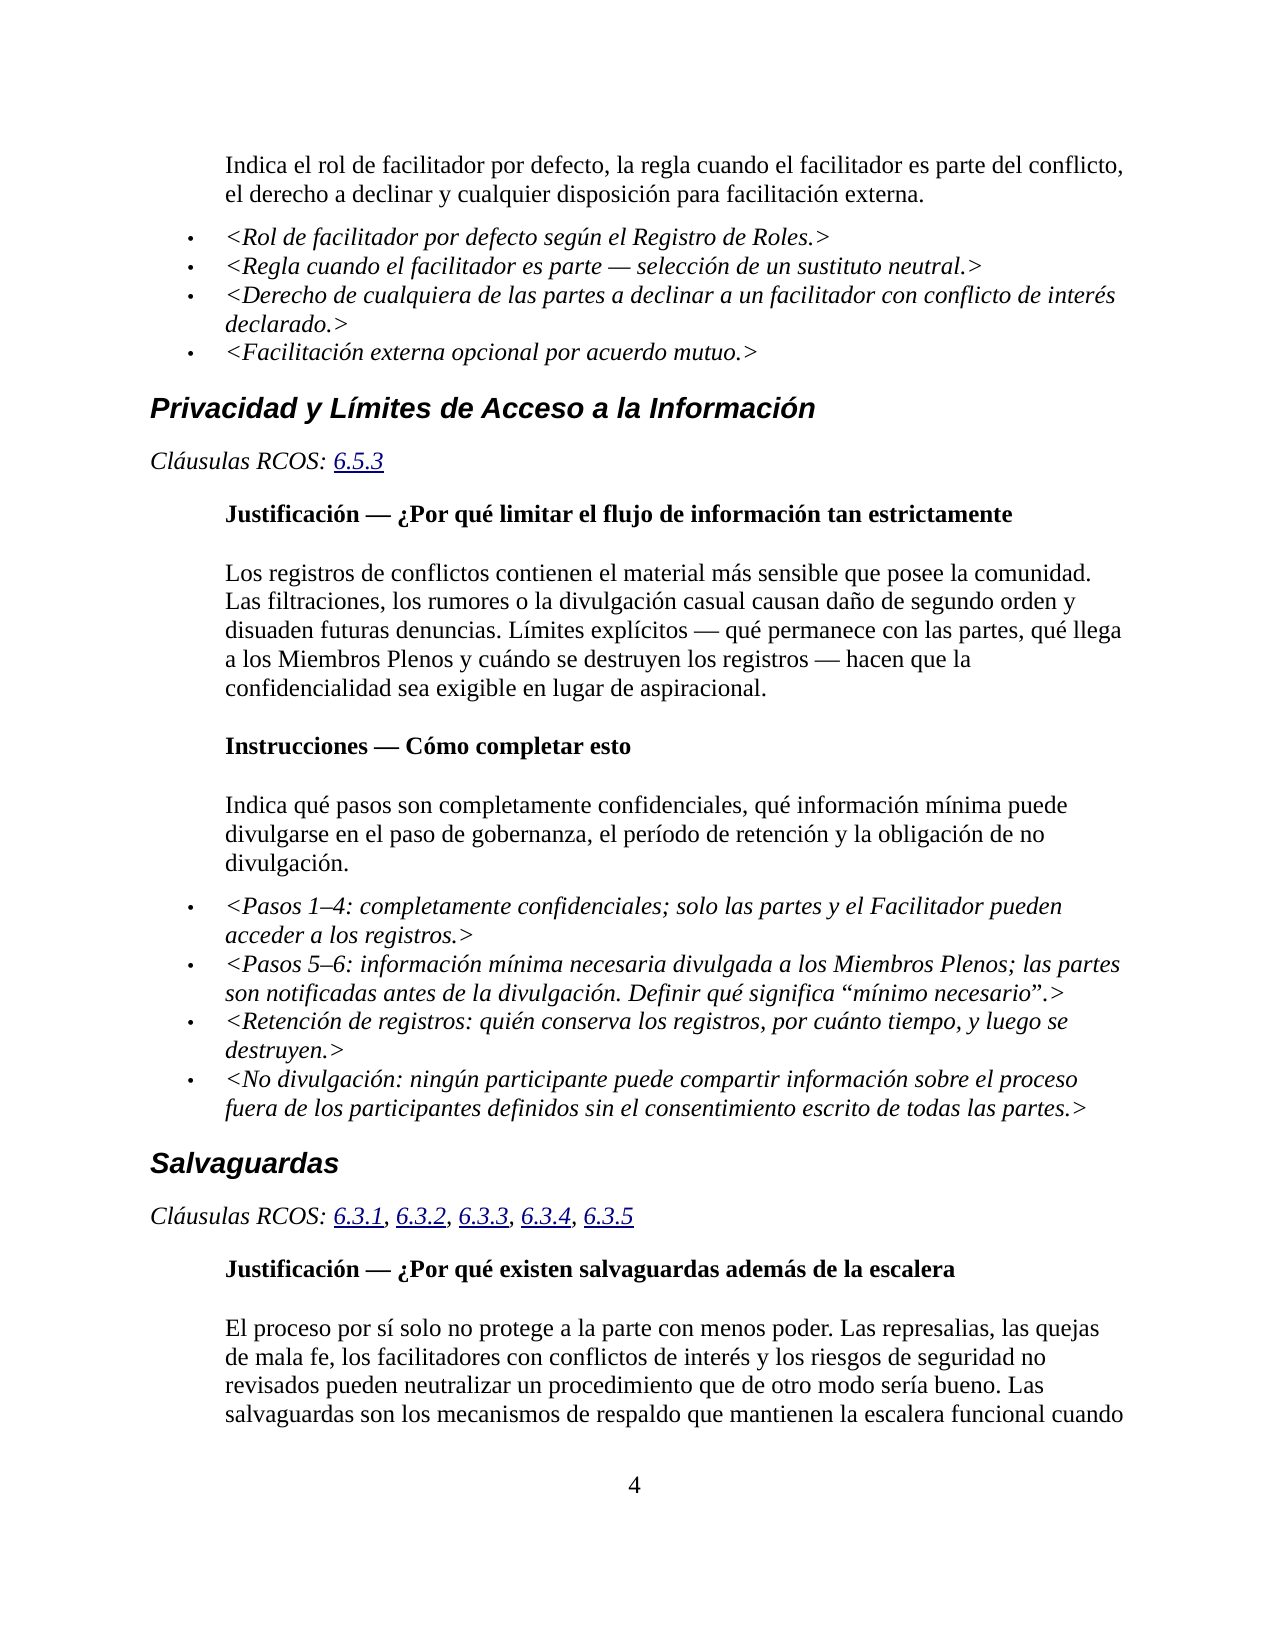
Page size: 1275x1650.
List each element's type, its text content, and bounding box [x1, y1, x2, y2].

text Justificación — ¿Por qué limitar el flujo de información tan estrictamente [225, 499, 1125, 528]
list <Derecho de cualquiera de las partes a declinar a un facilitador con conflicto de interés declarado.> [187, 280, 1125, 337]
text Justificación — ¿Por qué existen salvaguardas además de la escalera [225, 1254, 1125, 1283]
text Indica el rol de facilitador por defecto, la regla cuando el facilitador es parte del conflicto, el derecho a declinar y cualquier disposición para facilitación externa. [225, 150, 1125, 207]
text Cláusulas RCOS: 6.5.3 [150, 446, 1125, 475]
text El proceso por sí solo no protege a la parte con menos poder. Las represalias, las quejas de mala fe, los facilitadores con conflictos de interés y los riesgos de seguridad no revisados pueden neutralizar un procedimiento que de otro modo sería bueno. Las salvaguardas son los mecanismos de respaldo que mantienen la escalera funcional cuando [225, 1313, 1125, 1428]
list <Retención de registros: quién conserva los registros, por cuánto tiempo, y luego se destruyen.> [187, 1006, 1125, 1064]
subtitle Salvaguardas [150, 1146, 1125, 1180]
list <Facilitación externa opcional por acuerdo mutuo.> [187, 337, 1125, 366]
list <No divulgación: ningún participante puede compartir información sobre el proceso fuera de los participantes definidos sin el consentimiento escrito de todas las partes.> [187, 1064, 1125, 1121]
text Los registros de conflictos contienen el material más sensible que posee la comunidad. Las filtraciones, los rumores o la divulgación casual causan daño de segundo orden y disuaden futuras denuncias. Límites explícitos — qué permanece con las partes, qué llega a los Miembros Plenos y cuándo se destruyen los registros — hacen que la confidencialidad sea exigible en lugar de aspiracional. [225, 558, 1125, 701]
list <Pasos 5–6: información mínima necesaria divulgada a los Miembros Plenos; las partes son notificadas antes de la divulgación. Definir qué significa “mínimo necesario”.> [187, 949, 1125, 1006]
text Indica qué pasos son completamente confidenciales, qué información mínima puede divulgarse en el paso de gobernanza, el período de retención y la obligación de no divulgación. [225, 790, 1125, 876]
list <Pasos 1–4: completamente confidenciales; solo las partes y el Facilitador pueden acceder a los registros.> [187, 891, 1125, 949]
list <Regla cuando el facilitador es parte — selección de un sustituto neutral.> [187, 251, 1125, 280]
text Cláusulas RCOS: 6.3.1, 6.3.2, 6.3.3, 6.3.4, 6.3.5 [150, 1201, 1125, 1230]
list <Rol de facilitador por defecto según el Registro de Roles.> [187, 222, 1125, 251]
text Instrucciones — Cómo completar esto [225, 731, 1125, 760]
subtitle Privacidad y Límites de Acceso a la Información [150, 391, 1125, 425]
